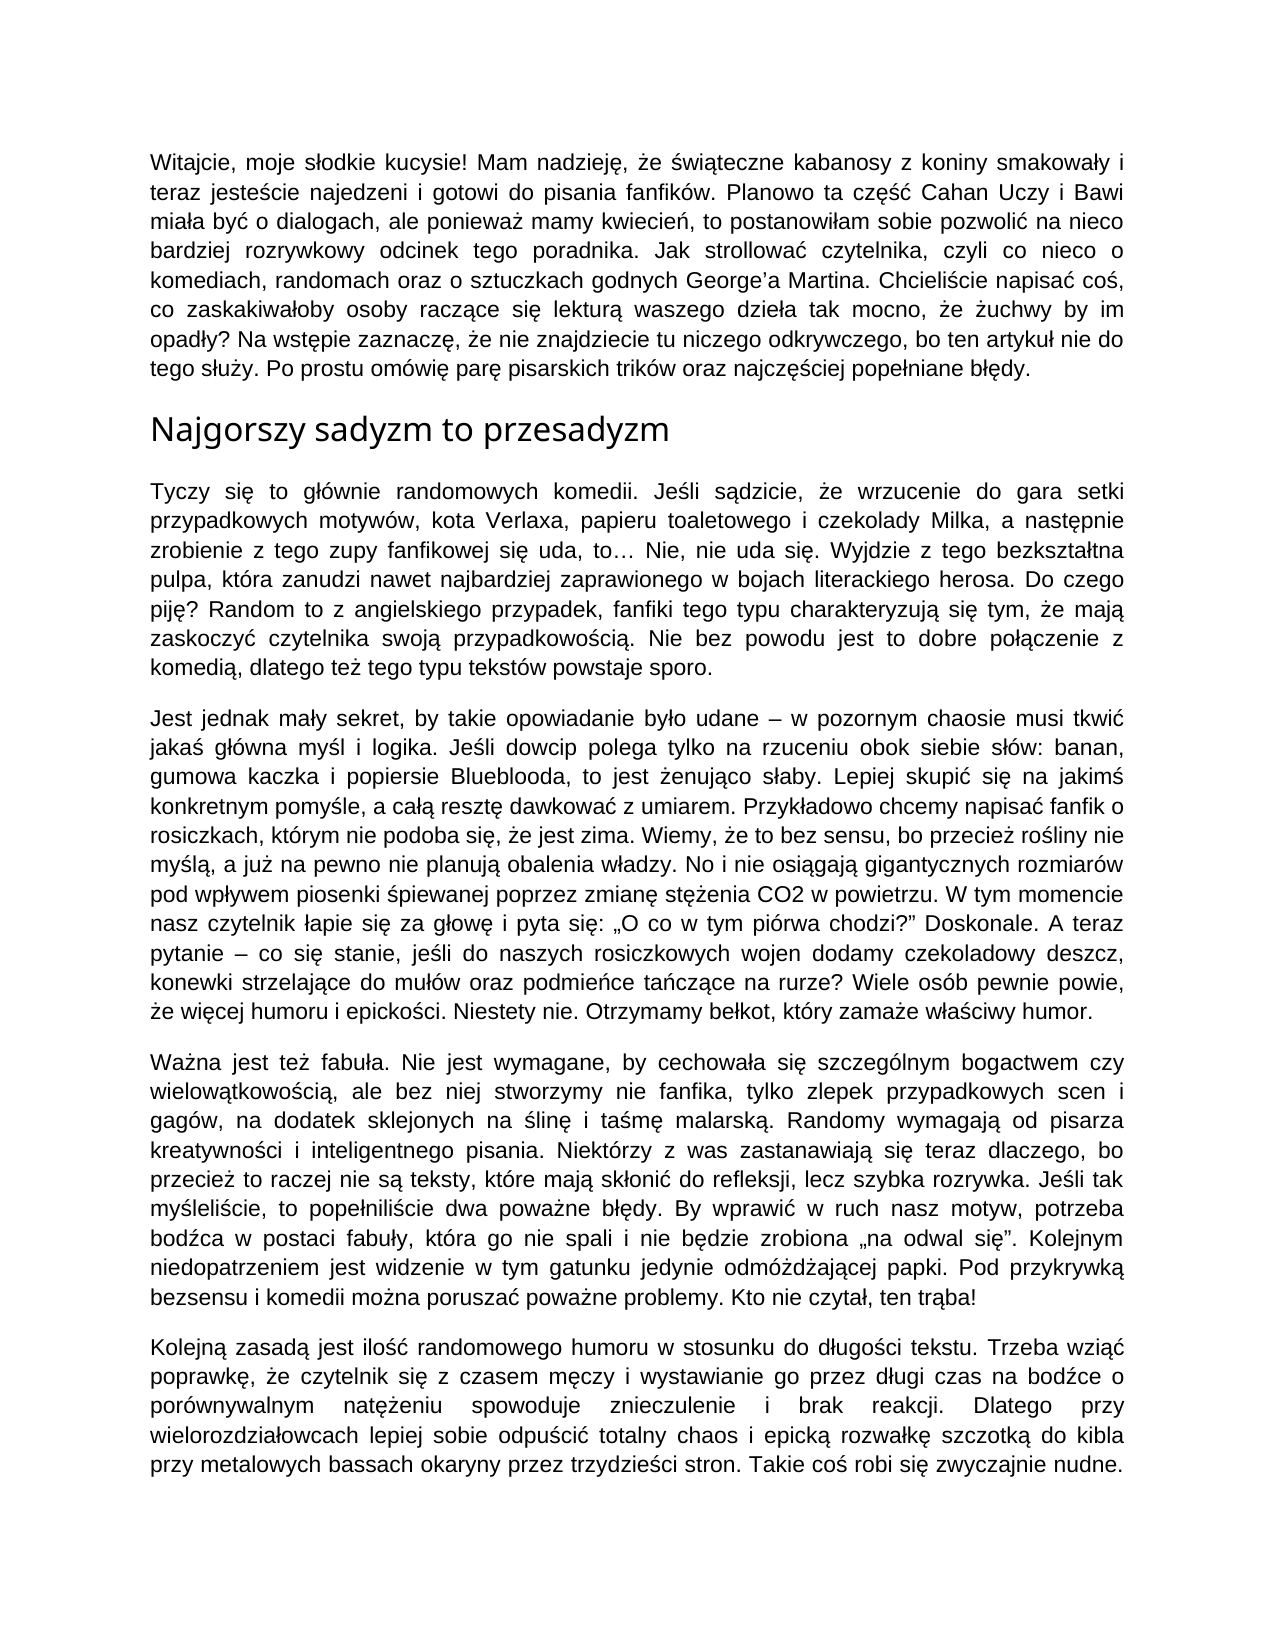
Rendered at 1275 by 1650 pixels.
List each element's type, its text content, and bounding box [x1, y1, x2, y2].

subtitle Najgorszy sadyzm to przesadyzm [150, 406, 1125, 451]
text Jest jednak mały sekret, by takie opowiadanie było udane – w pozornym chaosie musi tkwić jakaś główna myśl i logika. Jeśli dowcip polega tylko na rzuceniu obok siebie słów: banan, gumowa kaczka i popiersie Blueblooda, to jest żenująco słaby. Lepiej skupić się na jakimś konkretnym pomyśle, a całą resztę dawkować z umiarem. Przykładowo chcemy napisać fanfik o rosiczkach, którym nie podoba się, że jest zima. Wiemy, że to bez sensu, bo przecież rośliny nie myślą, a już na pewno nie planują obalenia władzy. No i nie osiągają gigantycznych rozmiarów pod wpływem piosenki śpiewanej poprzez zmianę stężenia CO2 w powietrzu. W tym momencie nasz czytelnik łapie się za głowę i pyta się: „O co w tym piórwa chodzi?” Doskonale. A teraz pytanie – co się stanie, jeśli do naszych rosiczkowych wojen dodamy czekoladowy deszcz, konewki strzelające do mułów oraz podmieńce tańczące na rurze? Wiele osób pewnie powie, że więcej humoru i epickości. Niestety nie. Otrzymamy bełkot, który zamaże właściwy humor. [150, 705, 1125, 1025]
text Witajcie, moje słodkie kucysie! Mam nadzieję, że świąteczne kabanosy z koniny smakowały i teraz jesteście najedzeni i gotowi do pisania fanfików. Planowo ta część Cahan Uczy i Bawi miała być o dialogach, ale ponieważ mamy kwiecień, to postanowiłam sobie pozwolić na nieco bardziej rozrywkowy odcinek tego poradnika. Jak strollować czytelnika, czyli co nieco o komediach, randomach oraz o sztuczkach godnych George’a Martina. Chcieliście napisać coś, co zaskakiwałoby osoby raczące się lekturą waszego dzieła tak mocno, że żuchwy by im opadły? Na wstępie zaznaczę, że nie znajdziecie tu niczego odkrywczego, bo ten artykuł nie do tego służy. Po prostu omówię parę pisarskich trików oraz najczęściej popełniane błędy. [150, 150, 1125, 381]
text Tyczy się to głównie randomowych komedii. Jeśli sądzicie, że wrzucenie do gara setki przypadkowych motywów, kota Verlaxa, papieru toaletowego i czekolady Milka, a następnie zrobienie z tego zupy fanfikowej się uda, to… Nie, nie uda się. Wyjdzie z tego bezkształtna pulpa, która zanudzi nawet najbardziej zaprawionego w bojach literackiego herosa. Do czego piję? Random to z angielskiego przypadek, fanfiki tego typu charakteryzują się tym, że mają zaskoczyć czytelnika swoją przypadkowością. Nie bez powodu jest to dobre połączenie z komedią, dlatego też tego typu tekstów powstaje sporo. [150, 479, 1125, 681]
text Kolejną zasadą jest ilość randomowego humoru w stosunku do długości tekstu. Trzeba wziąć poprawkę, że czytelnik się z czasem męczy i wystawianie go przez długi czas na bodźce o porównywalnym natężeniu spowoduje znieczulenie i brak reakcji. Dlatego przy wielorozdziałowcach lepiej sobie odpuścić totalny chaos i epicką rozwałkę szczotką do kibla przy metalowych bassach okaryny przez trzydzieści stron. Takie coś robi się zwyczajnie nudne. [150, 1334, 1125, 1478]
text Ważna jest też fabuła. Nie jest wymagane, by cechowała się szczególnym bogactwem czy wielowątkowością, ale bez niej stworzymy nie fanfika, tylko zlepek przypadkowych scen i gagów, na dodatek sklejonych na ślinę i taśmę malarską. Randomy wymagają od pisarza kreatywności i inteligentnego pisania. Niektórzy z was zastanawiają się teraz dlaczego, bo przecież to raczej nie są teksty, które mają skłonić do refleksji, lecz szybka rozrywka. Jeśli tak myśleliście, to popełniliście dwa poważne błędy. By wprawić w ruch nasz motyw, potrzeba bodźca w postaci fabuły, która go nie spali i nie będzie zrobiona „na odwal się”. Kolejnym niedopatrzeniem jest widzenie w tym gatunku jedynie odmóżdżającej papki. Pod przykrywką bezsensu i komedii można poruszać poważne problemy. Kto nie czytał, ten trąba! [150, 1049, 1125, 1310]
